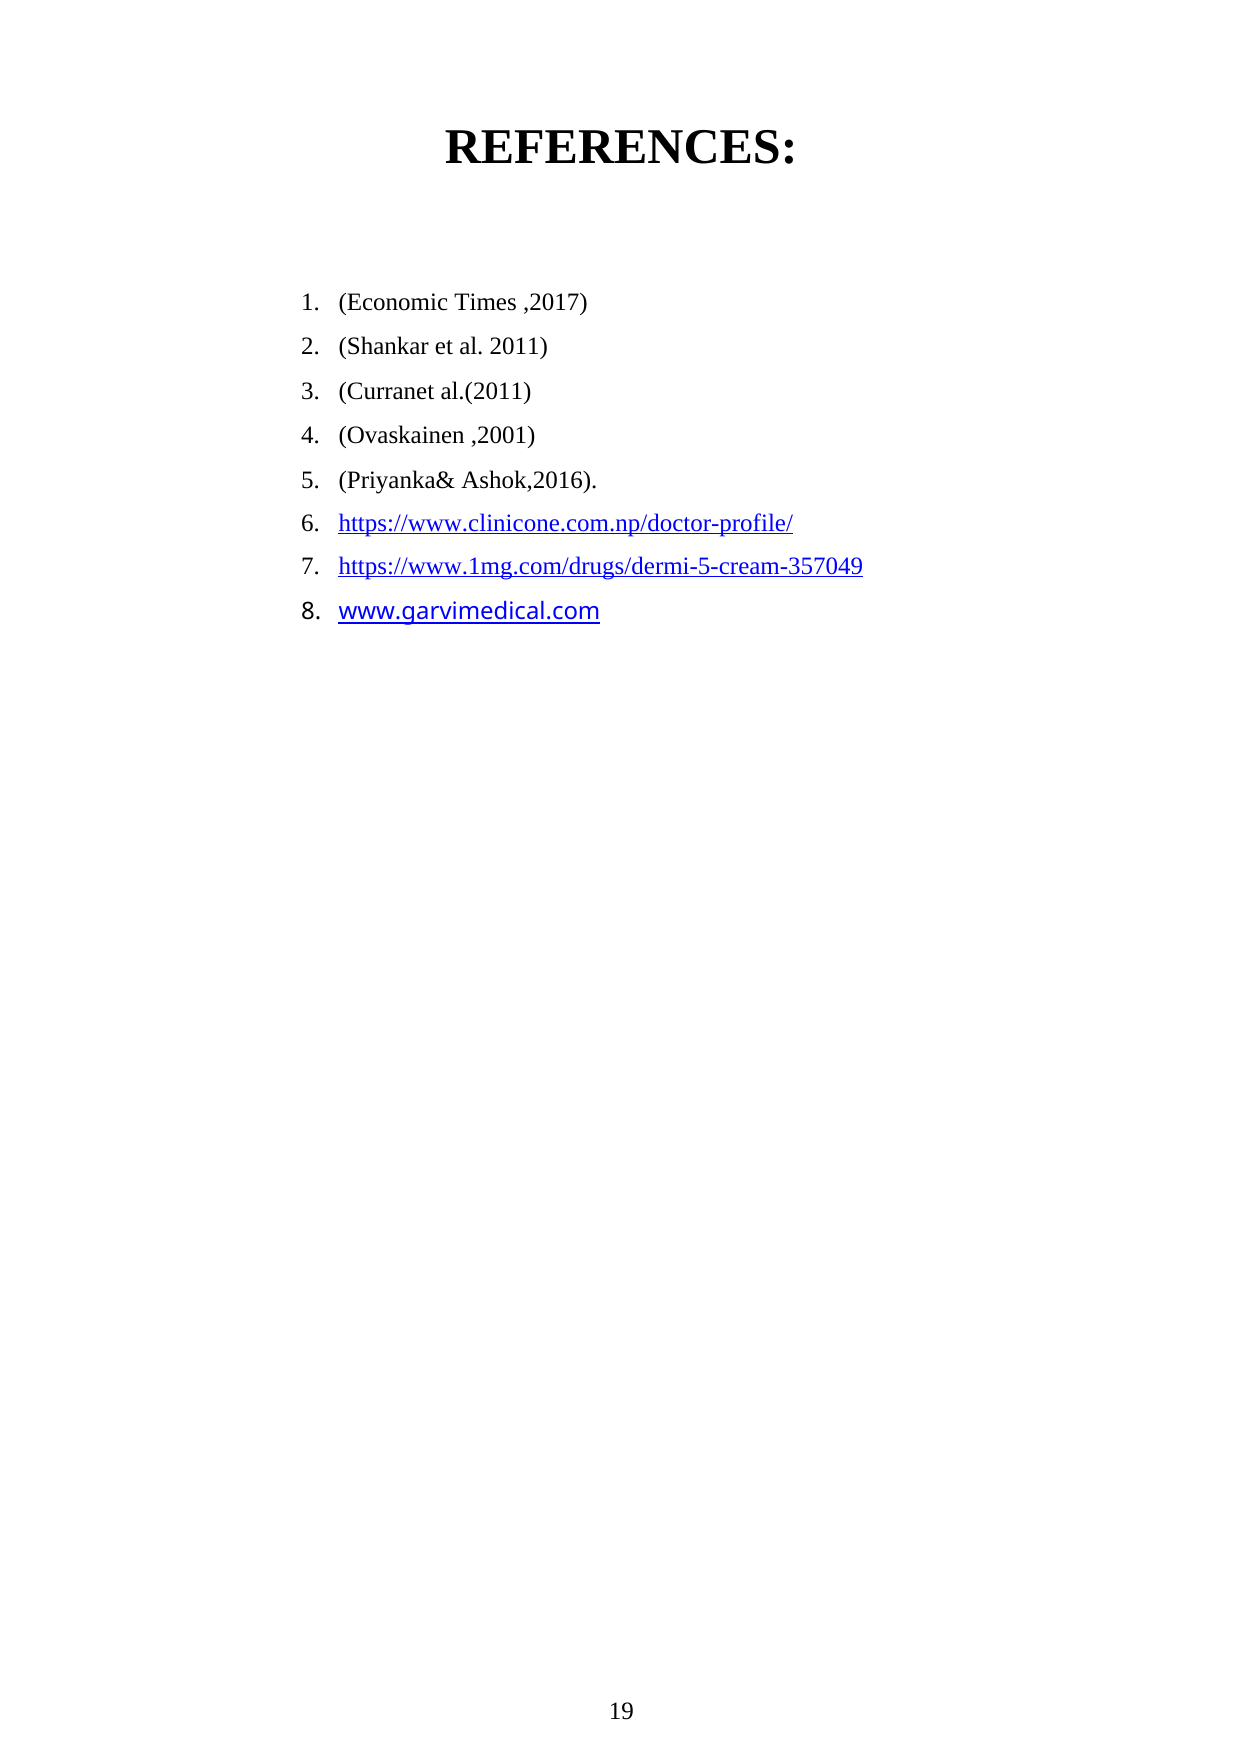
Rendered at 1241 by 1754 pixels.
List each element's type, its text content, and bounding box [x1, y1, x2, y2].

list (Priyanka& Ashok,2016). [301, 465, 1092, 493]
list (Economic Times ,2017) [301, 287, 1062, 316]
list (Ovaskainen ,2001) [301, 420, 1062, 449]
list (Shankar et al. 2011) [301, 331, 1062, 360]
list https://www.clinicone.com.np/doctor-profile/ [301, 508, 1092, 537]
subtitle REFERENCES: [150, 117, 1092, 175]
list (Curranet al.(2011) [301, 376, 1062, 404]
list https://www.1mg.com/drugs/dermi-5-cream-357049 [301, 551, 1092, 580]
list www.garvimedical.com [301, 594, 1092, 627]
